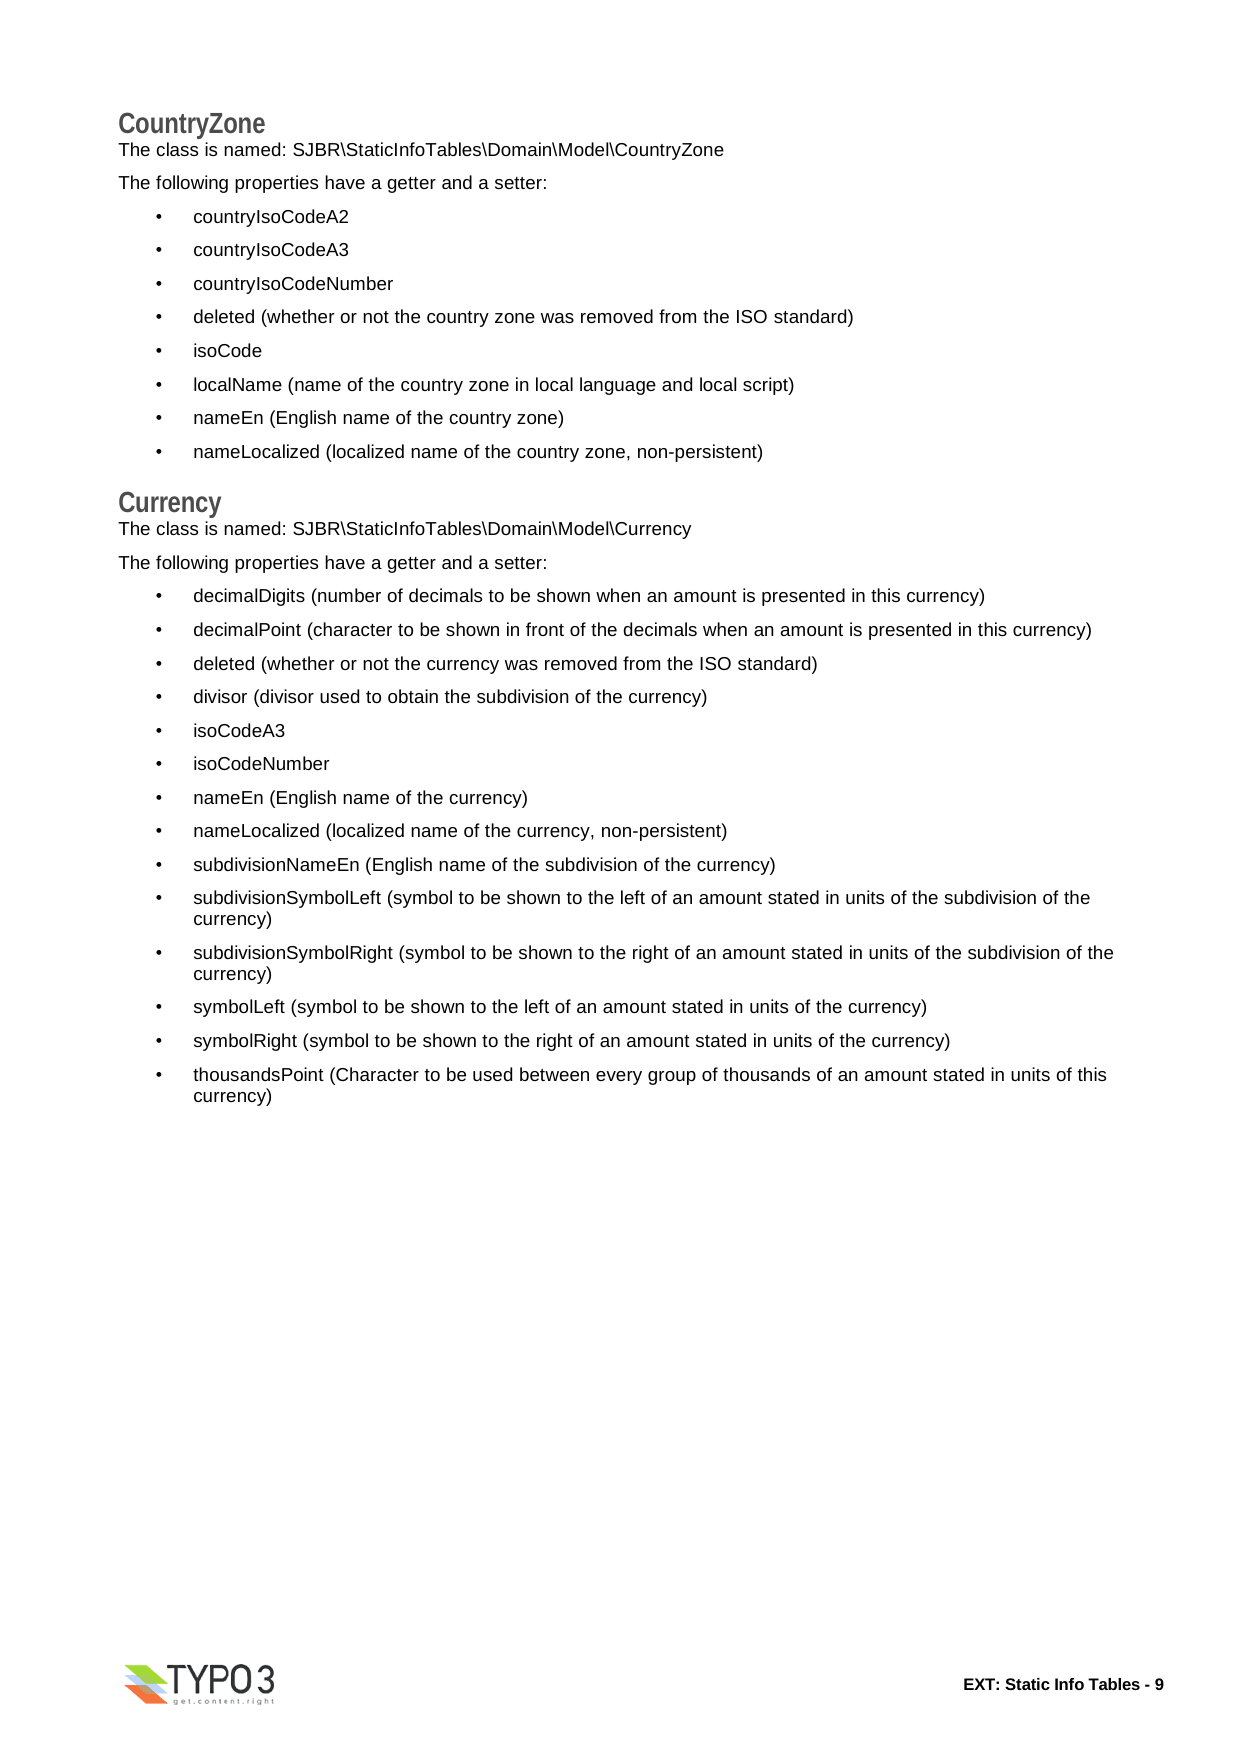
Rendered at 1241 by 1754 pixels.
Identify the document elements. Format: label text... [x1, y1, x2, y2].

list subdivisionSymbolRight (symbol to be shown to the right of an amount stated in units of the subdivision of the currency) [156, 942, 1163, 984]
list symbolLeft (symbol to be shown to the left of an amount stated in units of the currency) [156, 997, 1163, 1018]
list nameEn (English name of the country zone) [156, 408, 1163, 429]
list nameLocalized (localized name of the currency, non-persistent) [156, 821, 1163, 842]
text The following properties have a getter and a setter: [118, 173, 1163, 194]
list subdivisionNameEn (English name of the subdivision of the currency) [156, 854, 1163, 875]
list decimalPoint (character to be shown in front of the decimals when an amount is presented in this currency) [156, 619, 1163, 641]
list divisor (divisor used to obtain the subdivision of the currency) [156, 687, 1163, 708]
list symbolRight (symbol to be shown to the right of an amount stated in units of the currency) [156, 1031, 1163, 1052]
list localName (name of the country zone in local language and local script) [156, 374, 1163, 395]
picture [119, 1659, 280, 1710]
text The class is named: SJBR\StaticInfoTables\Domain\Model\CountryZone [118, 139, 1163, 160]
text The following properties have a getter and a setter: [118, 552, 1163, 573]
list thousandsPoint (Character to be used between every group of thousands of an amount stated in units of this currency) [156, 1064, 1163, 1106]
list subdivisionSymbolLeft (symbol to be shown to the left of an amount stated in units of the subdivision of the currency) [156, 888, 1163, 930]
list deleted (whether or not the country zone was removed from the ISO standard) [156, 307, 1163, 328]
list decimalDigits (number of decimals to be shown when an amount is presented in this currency) [156, 586, 1163, 607]
list countryIsoCodeA2 [156, 206, 1163, 227]
subtitle CountryZone [118, 106, 1163, 139]
list isoCode [156, 341, 1163, 362]
list nameLocalized (localized name of the country zone, non-persistent) [156, 441, 1163, 462]
list countryIsoCodeNumber [156, 273, 1163, 294]
list isoCodeA3 [156, 720, 1163, 741]
list nameEn (English name of the currency) [156, 787, 1163, 808]
list deleted (whether or not the currency was removed from the ISO standard) [156, 653, 1163, 674]
list isoCodeNumber [156, 754, 1163, 775]
text The class is named: SJBR\StaticInfoTables\Domain\Model\Currency [118, 519, 1163, 540]
list countryIsoCodeA3 [156, 240, 1163, 261]
subtitle Currency [118, 486, 1163, 519]
